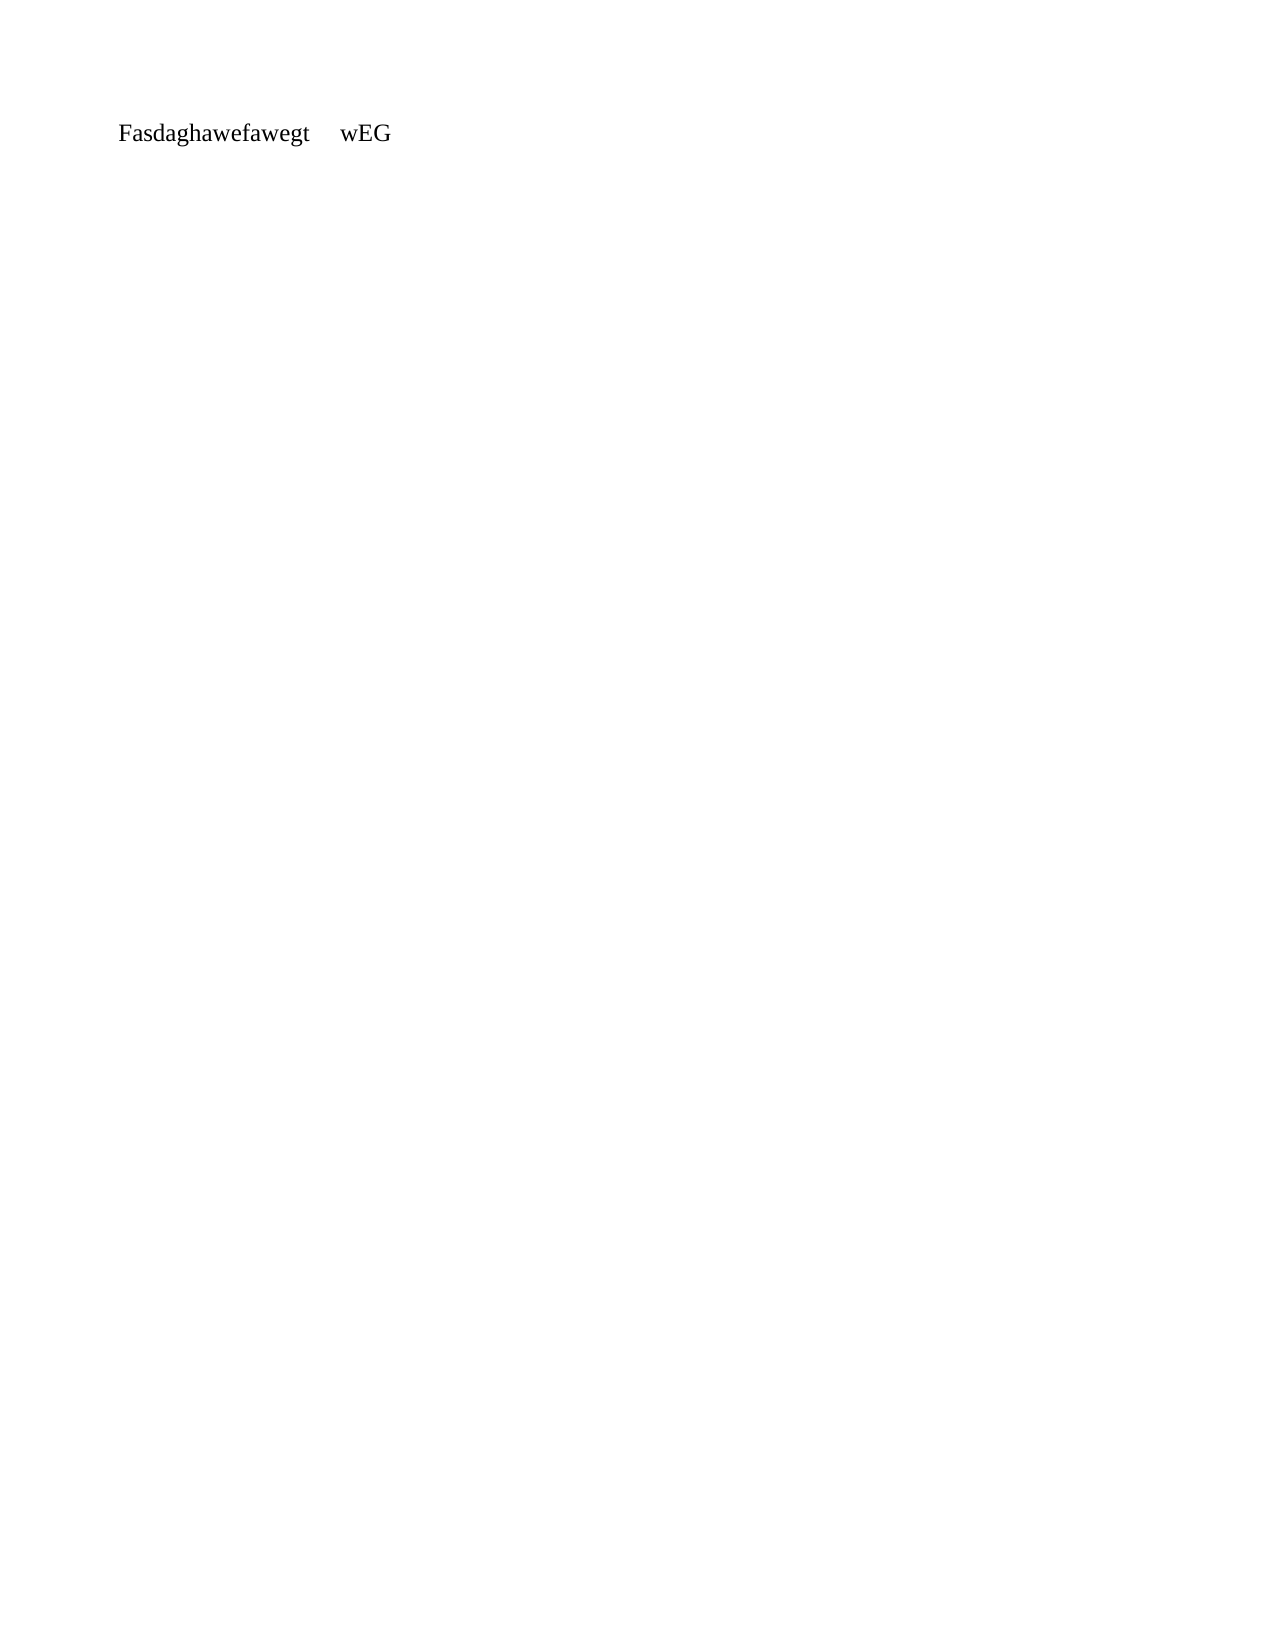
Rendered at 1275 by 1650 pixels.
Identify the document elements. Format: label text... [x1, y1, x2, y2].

text Fasdaghawefawegt wEG [118, 118, 1157, 147]
